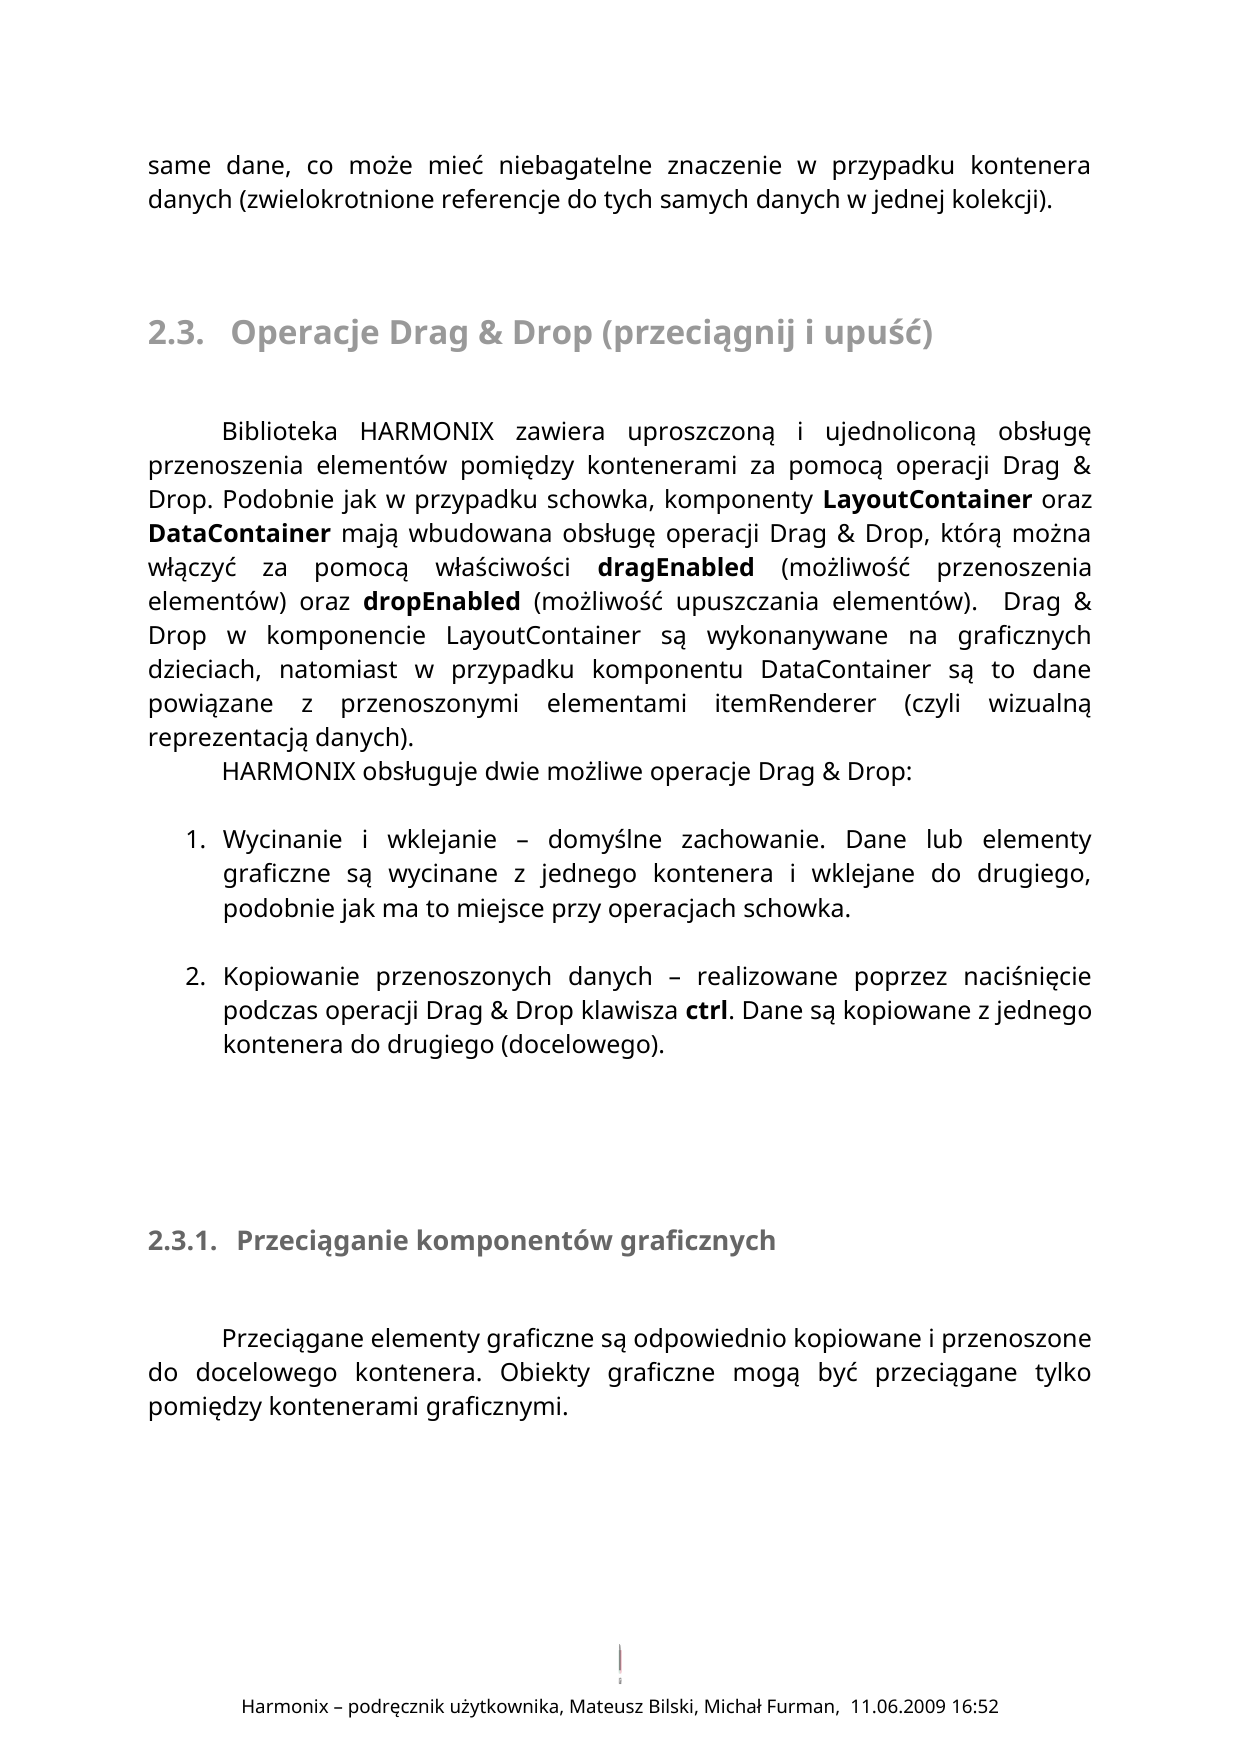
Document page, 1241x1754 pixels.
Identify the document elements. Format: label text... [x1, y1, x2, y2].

text HARMONIX obsługuje dwie możliwe operacje Drag & Drop: [148, 754, 1092, 788]
text same dane, co może mieć niebagatelne znaczenie w przypadku kontenera danych (zwielokrotnione referencje do tych samych danych w jednej kolekcji). [148, 148, 1092, 216]
subtitle Przeciąganie komponentów graficznych [148, 1222, 1092, 1259]
text Biblioteka HARMONIX zawiera uproszczoną i ujednoliconą obsługę przenoszenia elementów pomiędzy kontenerami za pomocą operacji Drag & Drop. Podobnie jak w przypadku schowka, komponenty LayoutContainer oraz DataContainer mają wbudowana obsługę operacji Drag & Drop, którą można włączyć za pomocą właściwości dragEnabled (możliwość przenoszenia elementów) oraz dropEnabled (możliwość upuszczania elementów). Drag & Drop w komponencie LayoutContainer są wykonanywane na graficznych dzieciach, natomiast w przypadku komponentu DataContainer są to dane powiązane z przenoszonymi elementami itemRenderer (czyli wizualną reprezentacją danych). [148, 413, 1092, 754]
picture [618, 1643, 622, 1685]
text Przeciągane elementy graficzne są odpowiednio kopiowane i przenoszone do docelowego kontenera. Obiekty graficzne mogą być przeciągane tylko pomiędzy kontenerami graficznymi. [148, 1321, 1092, 1423]
subtitle Operacje Drag & Drop (przeciągnij i upuść) [148, 309, 1092, 354]
list Kopiowanie przenoszonych danych – realizowane poprzez naciśnięcie podczas operacji Drag & Drop klawisza ctrl. Dane są kopiowane z jednego kontenera do drugiego (docelowego). [185, 958, 1092, 1061]
list Wycinanie i wklejanie – domyślne zachowanie. Dane lub elementy graficzne są wycinane z jednego kontenera i wklejane do drugiego, podobnie jak ma to miejsce przy operacjach schowka. [185, 822, 1092, 924]
